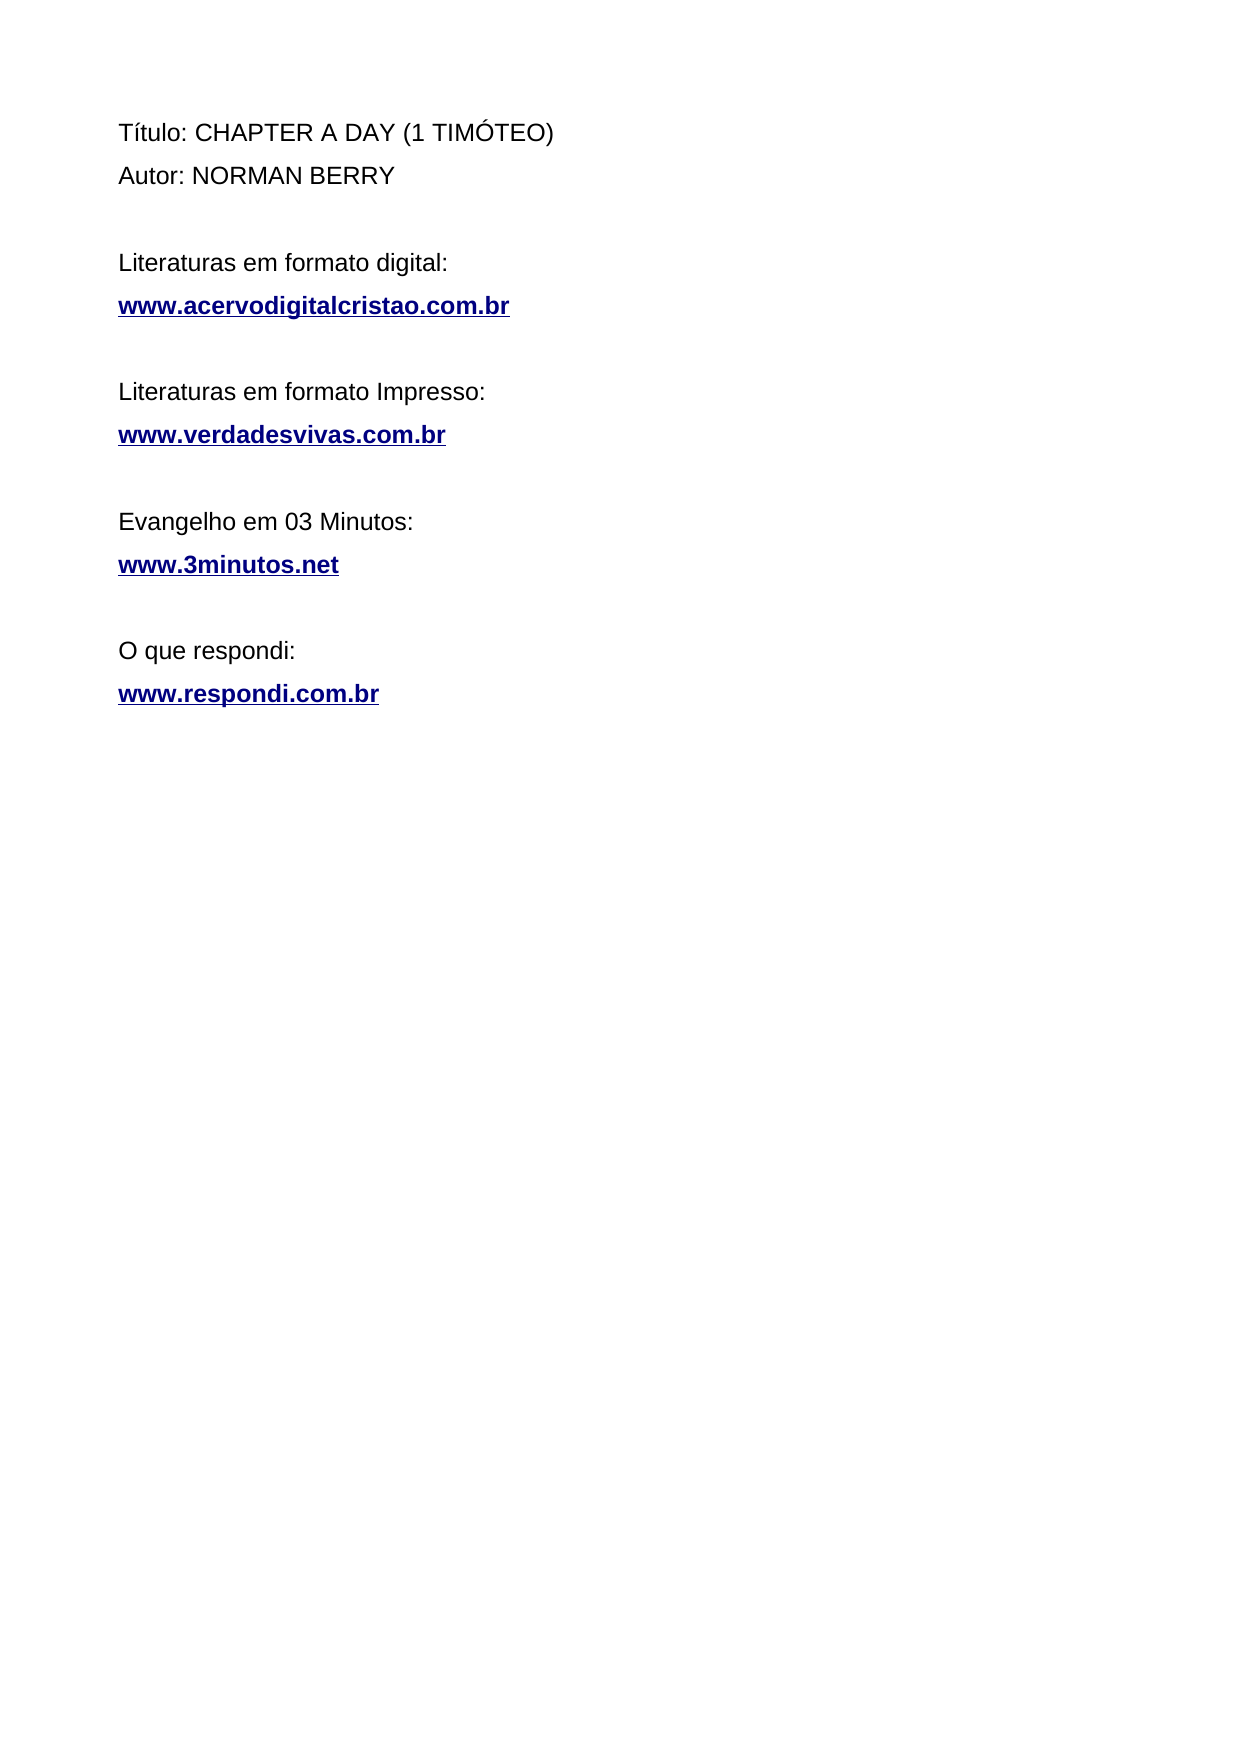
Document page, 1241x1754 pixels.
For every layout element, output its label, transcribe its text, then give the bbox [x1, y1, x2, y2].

text Título: CHAPTER A DAY (1 TIMÓTEO) Autor: NORMAN BERRY Literaturas em formato digital: www.acervodigitalcristao.com.br Literaturas em formato Impresso: www.verdadesvivas.com.br Evangelho em 03 Minutos: www.3minutos.net O que respondi: www.respondi.com.br [118, 118, 1122, 708]
